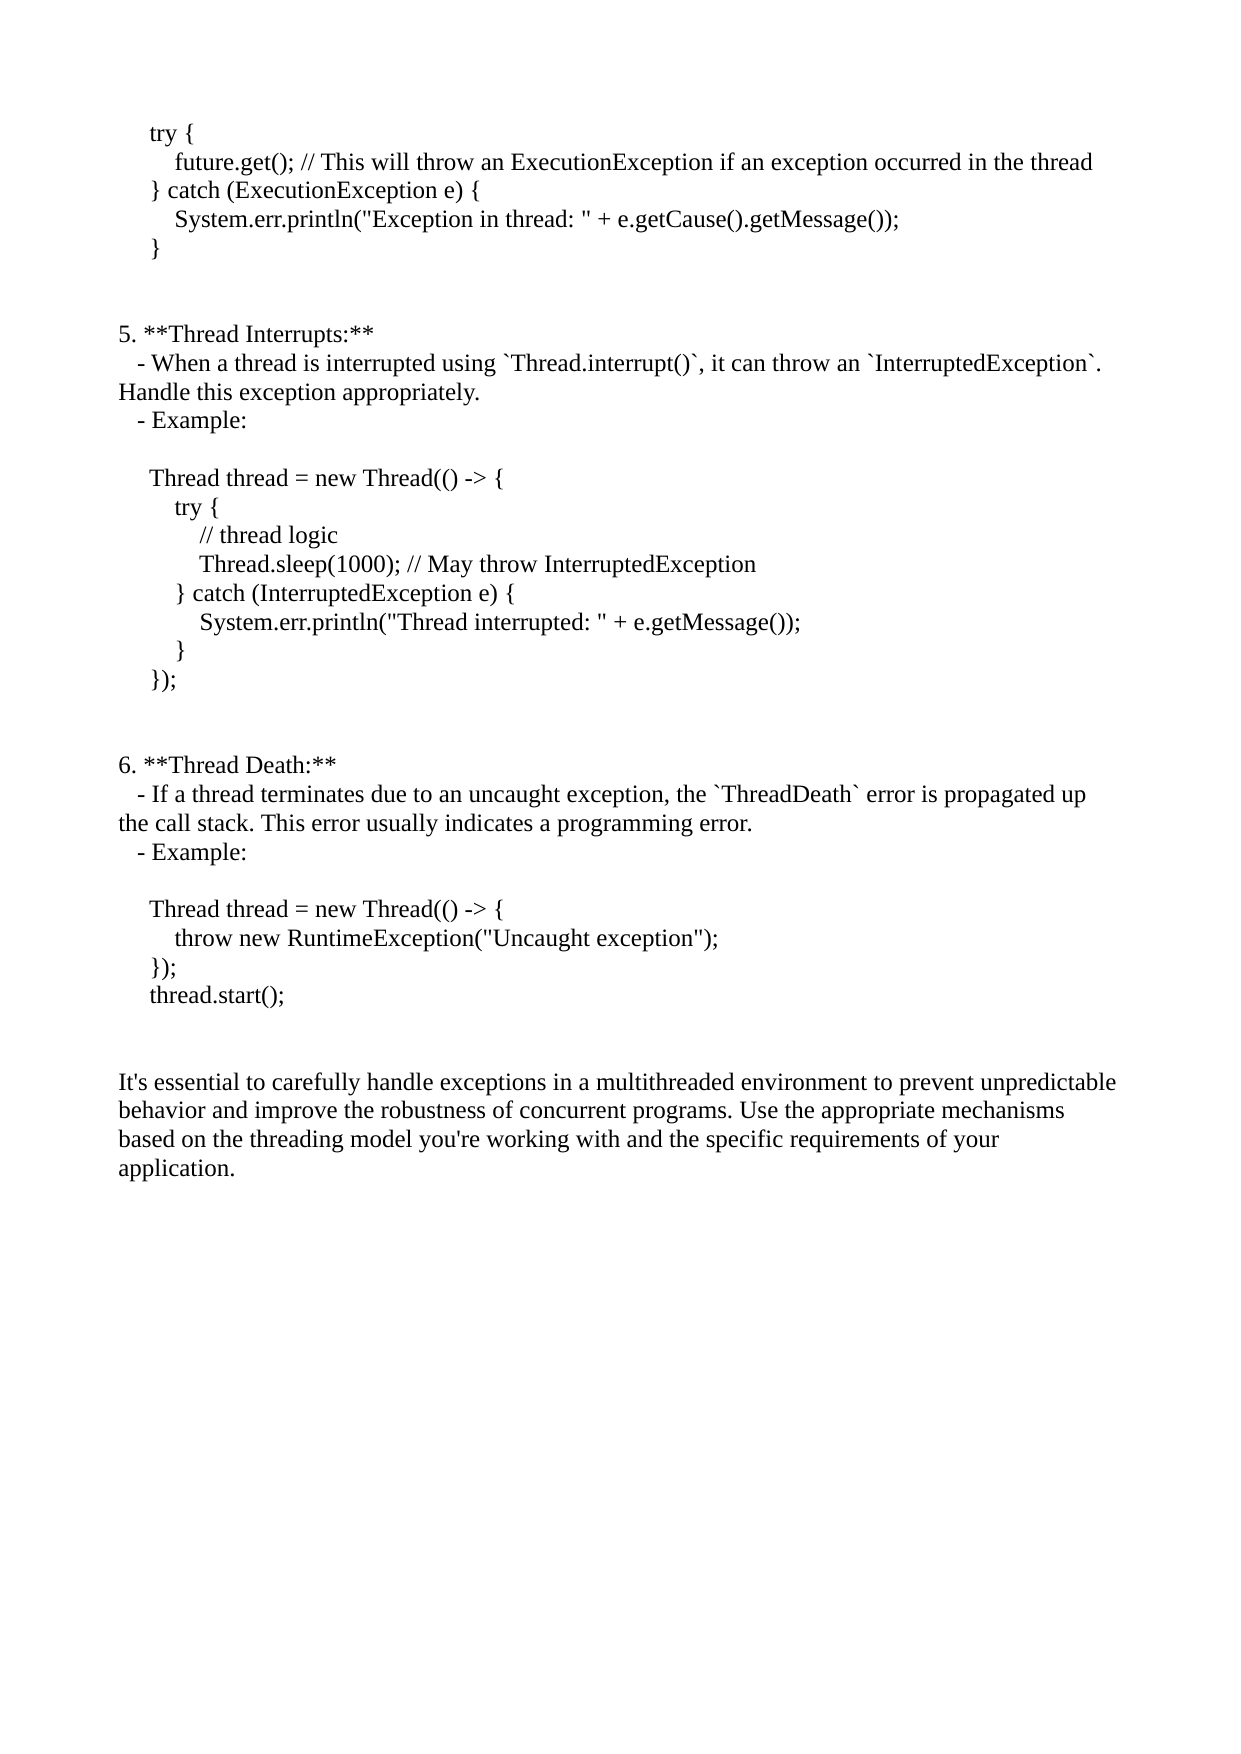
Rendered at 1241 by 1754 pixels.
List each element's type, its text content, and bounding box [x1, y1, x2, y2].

text } [118, 233, 1122, 262]
text - Example: [118, 837, 1122, 866]
text - When a thread is interrupted using `Thread.interrupt()`, it can throw an `InterruptedException`. Handle this exception appropriately. [118, 348, 1122, 406]
text - Example: [118, 406, 1122, 434]
text 5. **Thread Interrupts:** [118, 319, 1122, 348]
text System.err.println("Exception in thread: " + e.getCause().getMessage()); [118, 204, 1122, 233]
text } [118, 636, 1122, 664]
text Thread thread = new Thread(() -> { [118, 463, 1122, 492]
text It's essential to carefully handle exceptions in a multithreaded environment to prevent unpredictable behavior and improve the robustness of concurrent programs. Use the appropriate mechanisms based on the threading model you're working with and the specific requirements of your application. [118, 1067, 1122, 1182]
text } catch (ExecutionException e) { [118, 176, 1122, 204]
text } catch (InterruptedException e) { [118, 578, 1122, 607]
text }); [118, 952, 1122, 981]
text System.err.println("Thread interrupted: " + e.getMessage()); [118, 607, 1122, 636]
text try { [118, 492, 1122, 521]
text // thread logic [118, 521, 1122, 549]
text Thread thread = new Thread(() -> { [118, 894, 1122, 923]
text future.get(); // This will throw an ExecutionException if an exception occurred in the thread [118, 147, 1122, 176]
text 6. **Thread Death:** [118, 751, 1122, 779]
text try { [118, 118, 1122, 147]
text throw new RuntimeException("Uncaught exception"); [118, 923, 1122, 952]
text }); [118, 664, 1122, 693]
text - If a thread terminates due to an uncaught exception, the `ThreadDeath` error is propagated up the call stack. This error usually indicates a programming error. [118, 779, 1122, 837]
text thread.start(); [118, 981, 1122, 1009]
text Thread.sleep(1000); // May throw InterruptedException [118, 549, 1122, 578]
